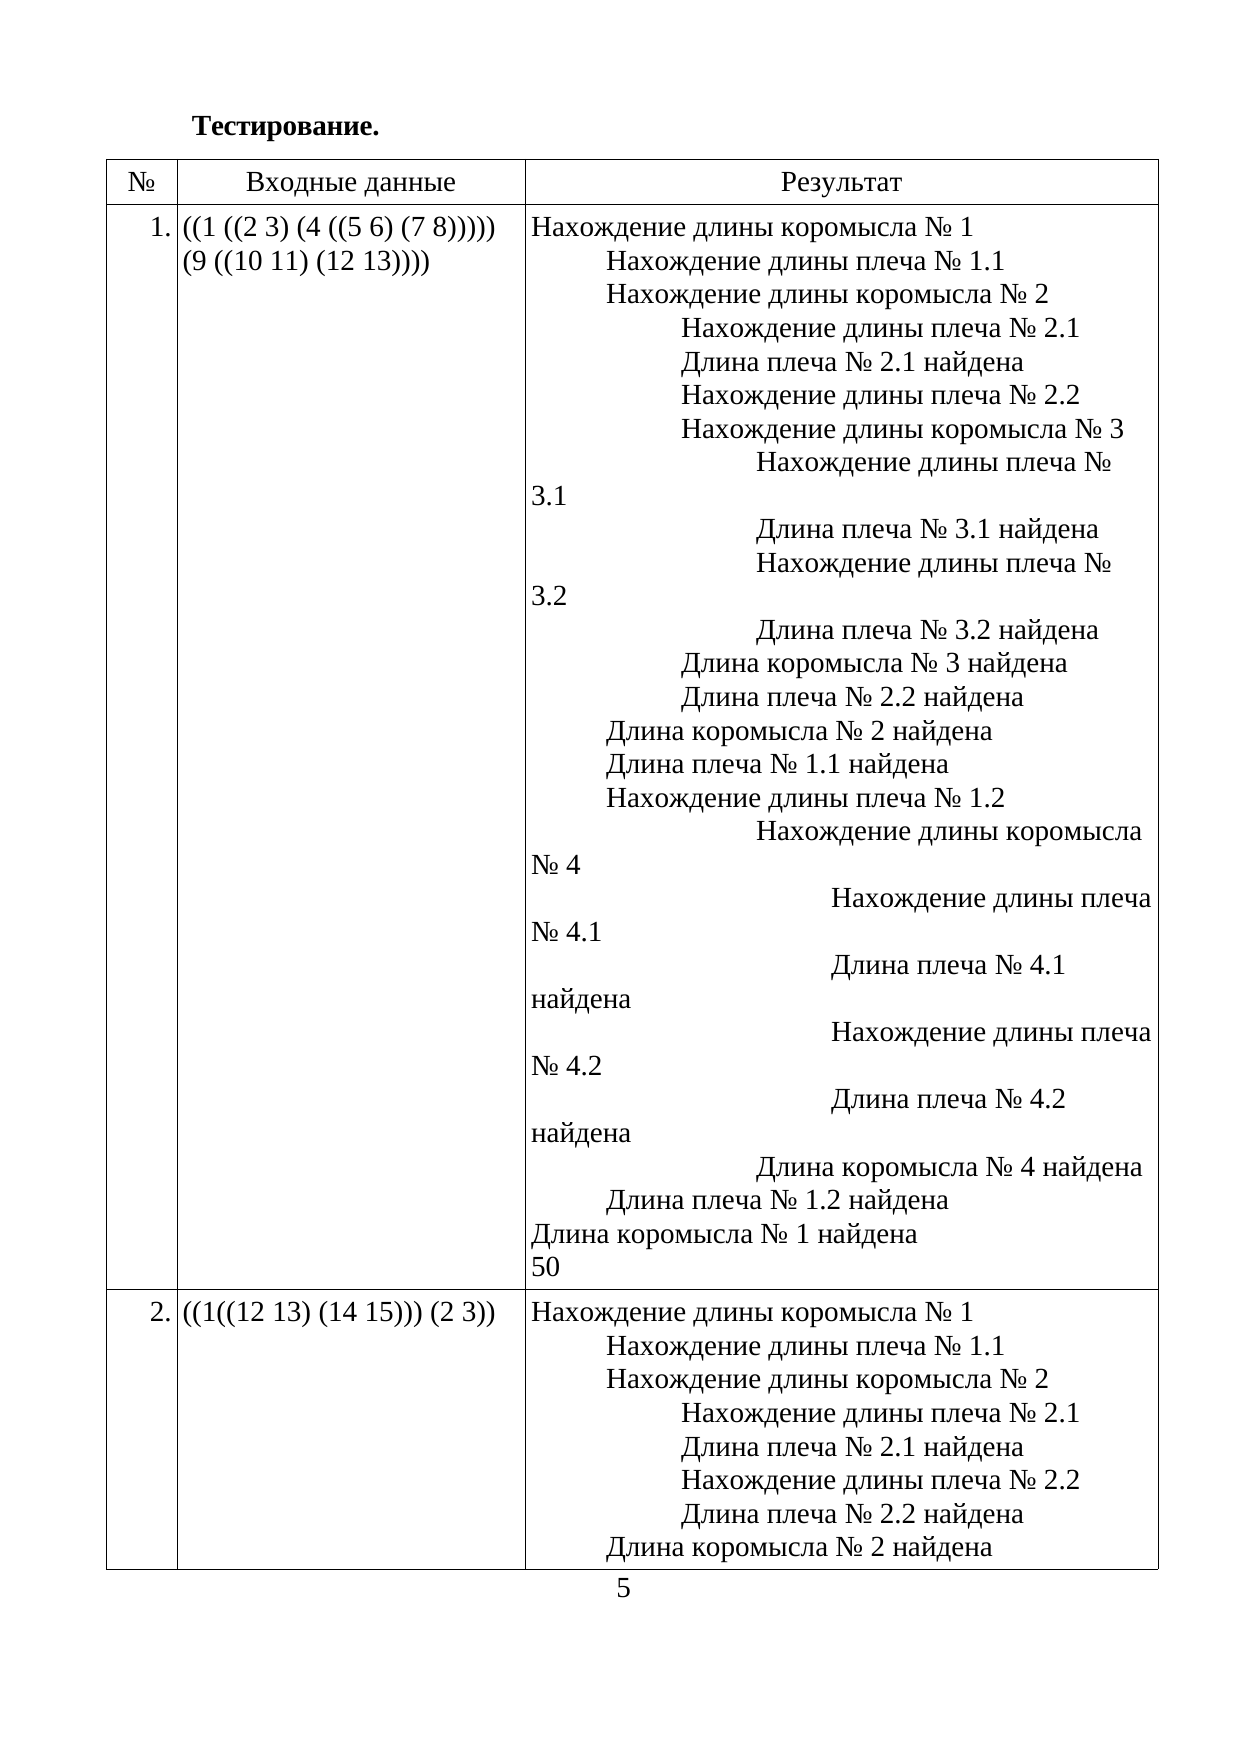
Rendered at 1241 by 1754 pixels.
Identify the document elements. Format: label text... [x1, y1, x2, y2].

subtitle Тестирование. [118, 108, 1122, 142]
table_cell [107, 1290, 177, 1568]
table_cell [107, 205, 177, 1289]
table_header Результат [526, 160, 1158, 204]
table_cell ((1 ((2 3) (4 ((5 6) (7 8)))))(9 ((10 11) (12 13)))) [178, 205, 525, 1289]
table_cell ((1((12 13) (14 15))) (2 3)) [178, 1290, 525, 1568]
table_header № [107, 160, 177, 204]
table_cell Нахождение длины коромысла № 1 Нахождение длины плеча № 1.1 Нахождение длины коромысла № 2 Нахождение длины плеча № 2.1 Длина плеча № 2.1 найдена Нахождение длины плеча № 2.2 Нахождение длины коромысла № 3 Нахождение длины плеча № 3.1 Длина плеча № 3.1 найдена Нахождение длины плеча № 3.2 Длина плеча № 3.2 найдена Длина коромысла № 3 найдена Длина плеча № 2.2 найдена Длина коромысла № 2 найдена Длина плеча № 1.1 найдена Нахождение длины плеча № 1.2 Нахождение длины коромысла № 4 Нахождение длины плеча № 4.1 Длина плеча № 4.1 найдена Нахождение длины плеча № 4.2 Длина плеча № 4.2 найдена Длина коромысла № 4 найдена Длина плеча № 1.2 найдена Длина коромысла № 1 найдена 50 [526, 205, 1158, 1289]
table_cell Нахождение длины коромысла № 1 Нахождение длины плеча № 1.1 Нахождение длины коромысла № 2 Нахождение длины плеча № 2.1 Длина плеча № 2.1 найдена Нахождение длины плеча № 2.2 Длина плеча № 2.2 найдена Длина коромысла № 2 найдена [526, 1290, 1158, 1568]
table_header Входные данные [178, 160, 525, 204]
